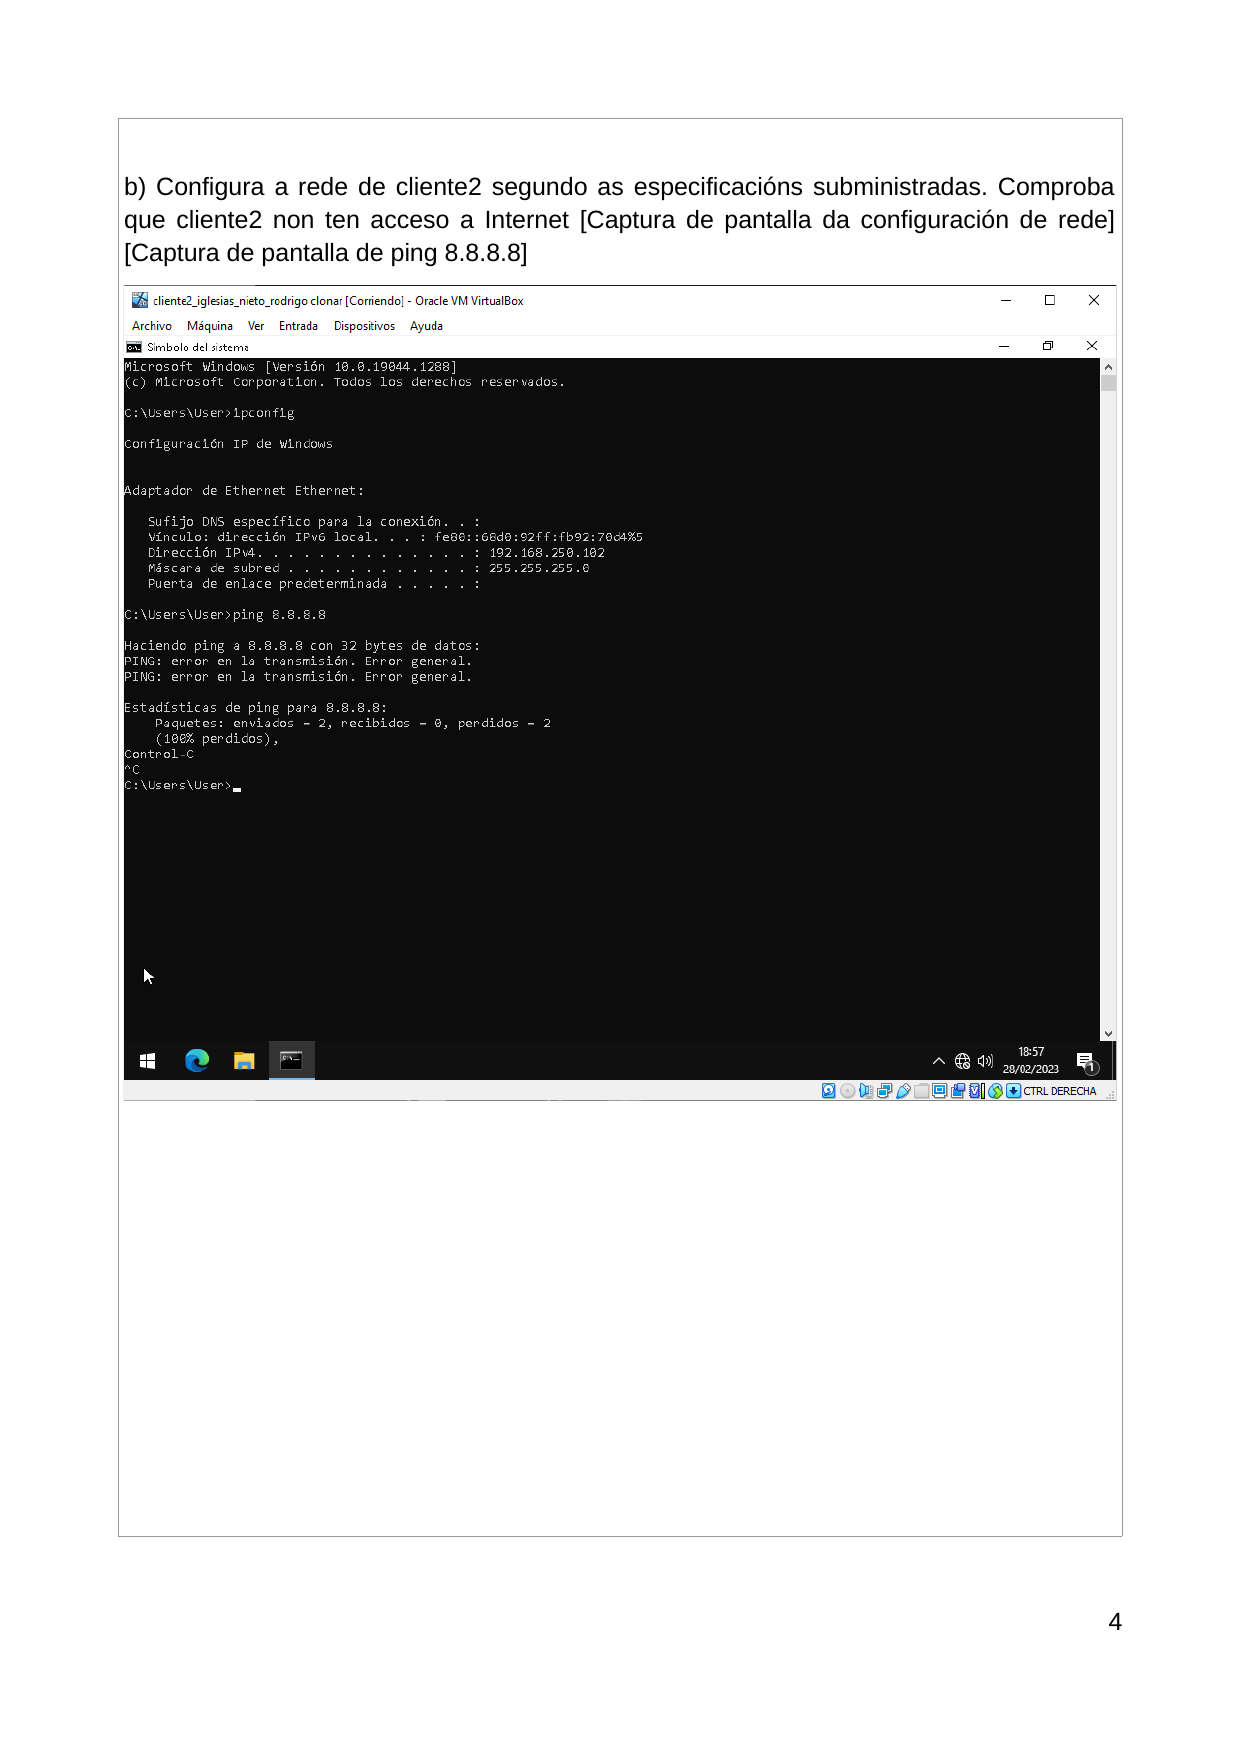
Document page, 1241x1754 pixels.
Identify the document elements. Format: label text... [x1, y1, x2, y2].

table_cell b) Configura a rede de cliente2 segundo as especificacións subministradas. Comproba que cliente2 non ten acceso a Internet [Captura de pantalla da configuración de rede][Captura de pantalla de ping 8.8.8.8] [119, 119, 1122, 1536]
picture [123, 285, 1117, 1101]
